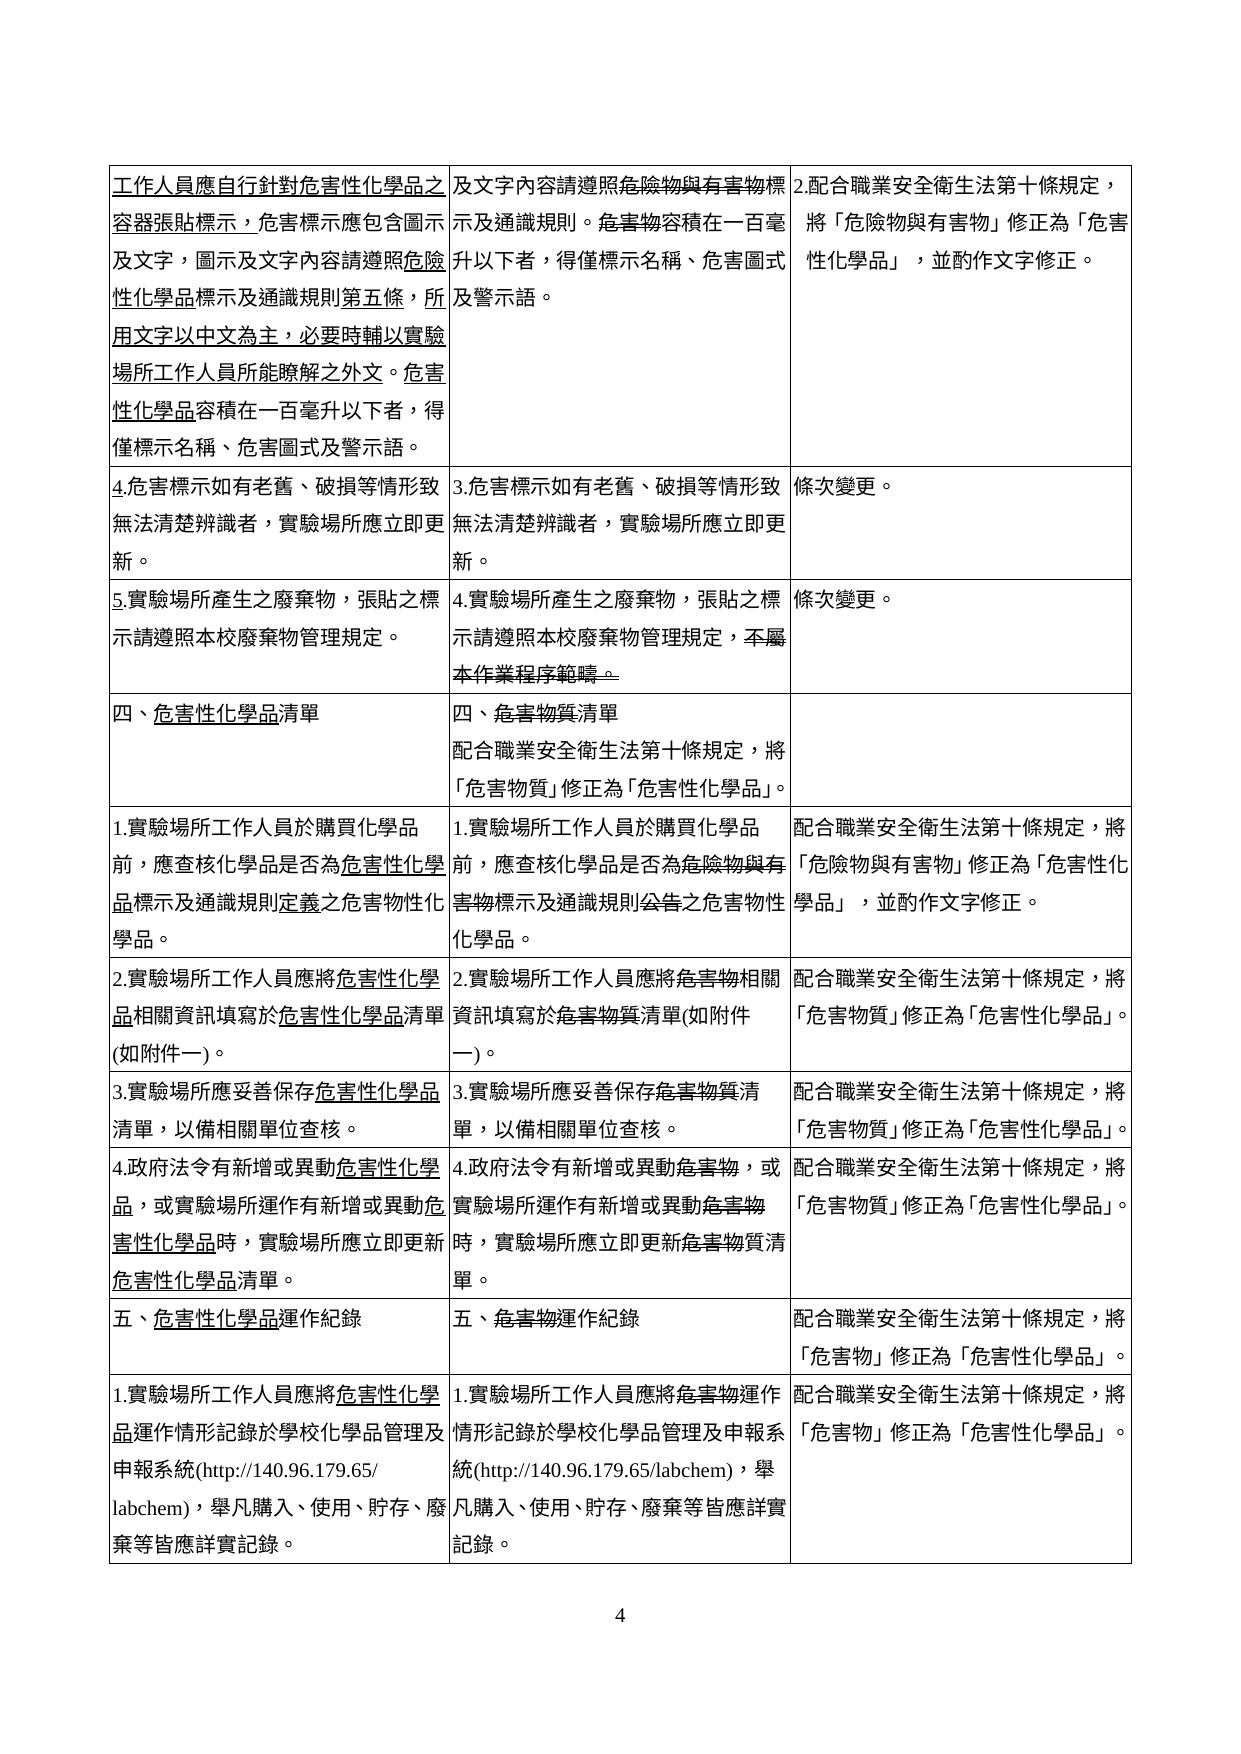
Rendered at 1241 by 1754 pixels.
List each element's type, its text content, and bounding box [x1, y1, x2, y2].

table_cell 四、危害物質清單 配合職業安全衛生法第十條規定，將「危害物質」修正為「危害性化學品」。 [450, 694, 790, 806]
table_cell 工作人員應自行針對危害性化學品之容器張貼標示，危害標示應包含圖示及文字，圖示及文字內容請遵照危險性化學品標示及通識規則第五條，所用文字以中文為主，必要時輔以實驗場所工作人員所能瞭解之外文。危害性化學品容積在一百毫升以下者，得僅標示名稱、危害圖式及警示語。 [110, 166, 449, 466]
table_cell 配合職業安全衛生法第十條規定，將「危害物質」修正為「危害性化學品」。 [791, 958, 1131, 1071]
table_cell 5.實驗場所產生之廢棄物，張貼之標示請遵照本校廢棄物管理規定。 [110, 580, 449, 693]
table_cell 五、危害物運作紀錄 [450, 1299, 790, 1374]
table_cell [791, 694, 1131, 806]
table_cell 配合職業安全衛生法第十條規定，將「危害物」修正為「危害性化學品」。 [791, 1299, 1131, 1374]
table_cell 配合職業安全衛生法第十條規定，將「危害物」修正為「危害性化學品」。 [791, 1375, 1131, 1562]
table_cell 配合職業安全衛生法第十條規定，將「危險物與有害物」修正為「危害性化學品」，並酌作文字修正。 [791, 807, 1131, 957]
table_cell 1.實驗場所工作人員於購買化學品前，應查核化學品是否為危害性化學品標示及通識規則定義之危害物性化學品。 [110, 807, 449, 957]
table_cell 3.實驗場所應妥善保存危害性化學品清單，以備相關單位查核。 [110, 1072, 449, 1147]
table_cell 五、危害性化學品運作紀錄 [110, 1299, 449, 1374]
table_cell 3.危害標示如有老舊、破損等情形致無法清楚辨識者，實驗場所應立即更新。 [450, 467, 790, 579]
table_cell 1.實驗場所工作人員應將危害性化學品運作情形記錄於學校化學品管理及申報系統(http://140.96.179.65/labchem)，舉凡購入、使用、貯存、廢棄等皆應詳實記錄。 [110, 1375, 449, 1562]
table_cell 4.政府法令有新增或異動危害性化學品，或實驗場所運作有新增或異動危害性化學品時，實驗場所應立即更新危害性化學品清單。 [110, 1148, 449, 1298]
table_cell 2.實驗場所工作人員應將危害性化學品相關資訊填寫於危害性化學品清單(如附件一)。 [110, 958, 449, 1071]
table_cell 及文字內容請遵照危險物與有害物標示及通識規則。危害物容積在一百毫升以下者，得僅標示名稱、危害圖式及警示語。 [450, 166, 790, 466]
table_cell 四、危害性化學品清單 [110, 694, 449, 806]
table_cell 4.政府法令有新增或異動危害物，或實驗場所運作有新增或異動危害物時，實驗場所應立即更新危害物質清單。 [450, 1148, 790, 1298]
table_cell 2.實驗場所工作人員應將危害物相關資訊填寫於危害物質清單(如附件一)。 [450, 958, 790, 1071]
table_cell 條次變更。 配合職業安全衛生法第十條規定，將「危險物與有害物」修正為「危害性化學品」，並酌作文字修正。 [791, 166, 1131, 466]
table_cell 條次變更。 [791, 580, 1131, 693]
table_cell 4.實驗場所產生之廢棄物，張貼之標示請遵照本校廢棄物管理規定，不屬本作業程序範疇。 [450, 580, 790, 693]
table_cell 1.實驗場所工作人員於購買化學品前，應查核化學品是否為危險物與有害物標示及通識規則公告之危害物性化學品。 [450, 807, 790, 957]
table_cell 3.實驗場所應妥善保存危害物質清單，以備相關單位查核。 [450, 1072, 790, 1147]
table_cell 配合職業安全衛生法第十條規定，將「危害物質」修正為「危害性化學品」。 [791, 1148, 1131, 1298]
table_cell 1.實驗場所工作人員應將危害物運作情形記錄於學校化學品管理及申報系統(http://140.96.179.65/labchem)，舉凡購入、使用、貯存、廢棄等皆應詳實記錄。 [450, 1375, 790, 1562]
table_cell 配合職業安全衛生法第十條規定，將「危害物質」修正為「危害性化學品」。 [791, 1072, 1131, 1147]
table_cell 4.危害標示如有老舊、破損等情形致無法清楚辨識者，實驗場所應立即更新。 [110, 467, 449, 579]
table_cell 條次變更。 [791, 467, 1131, 579]
